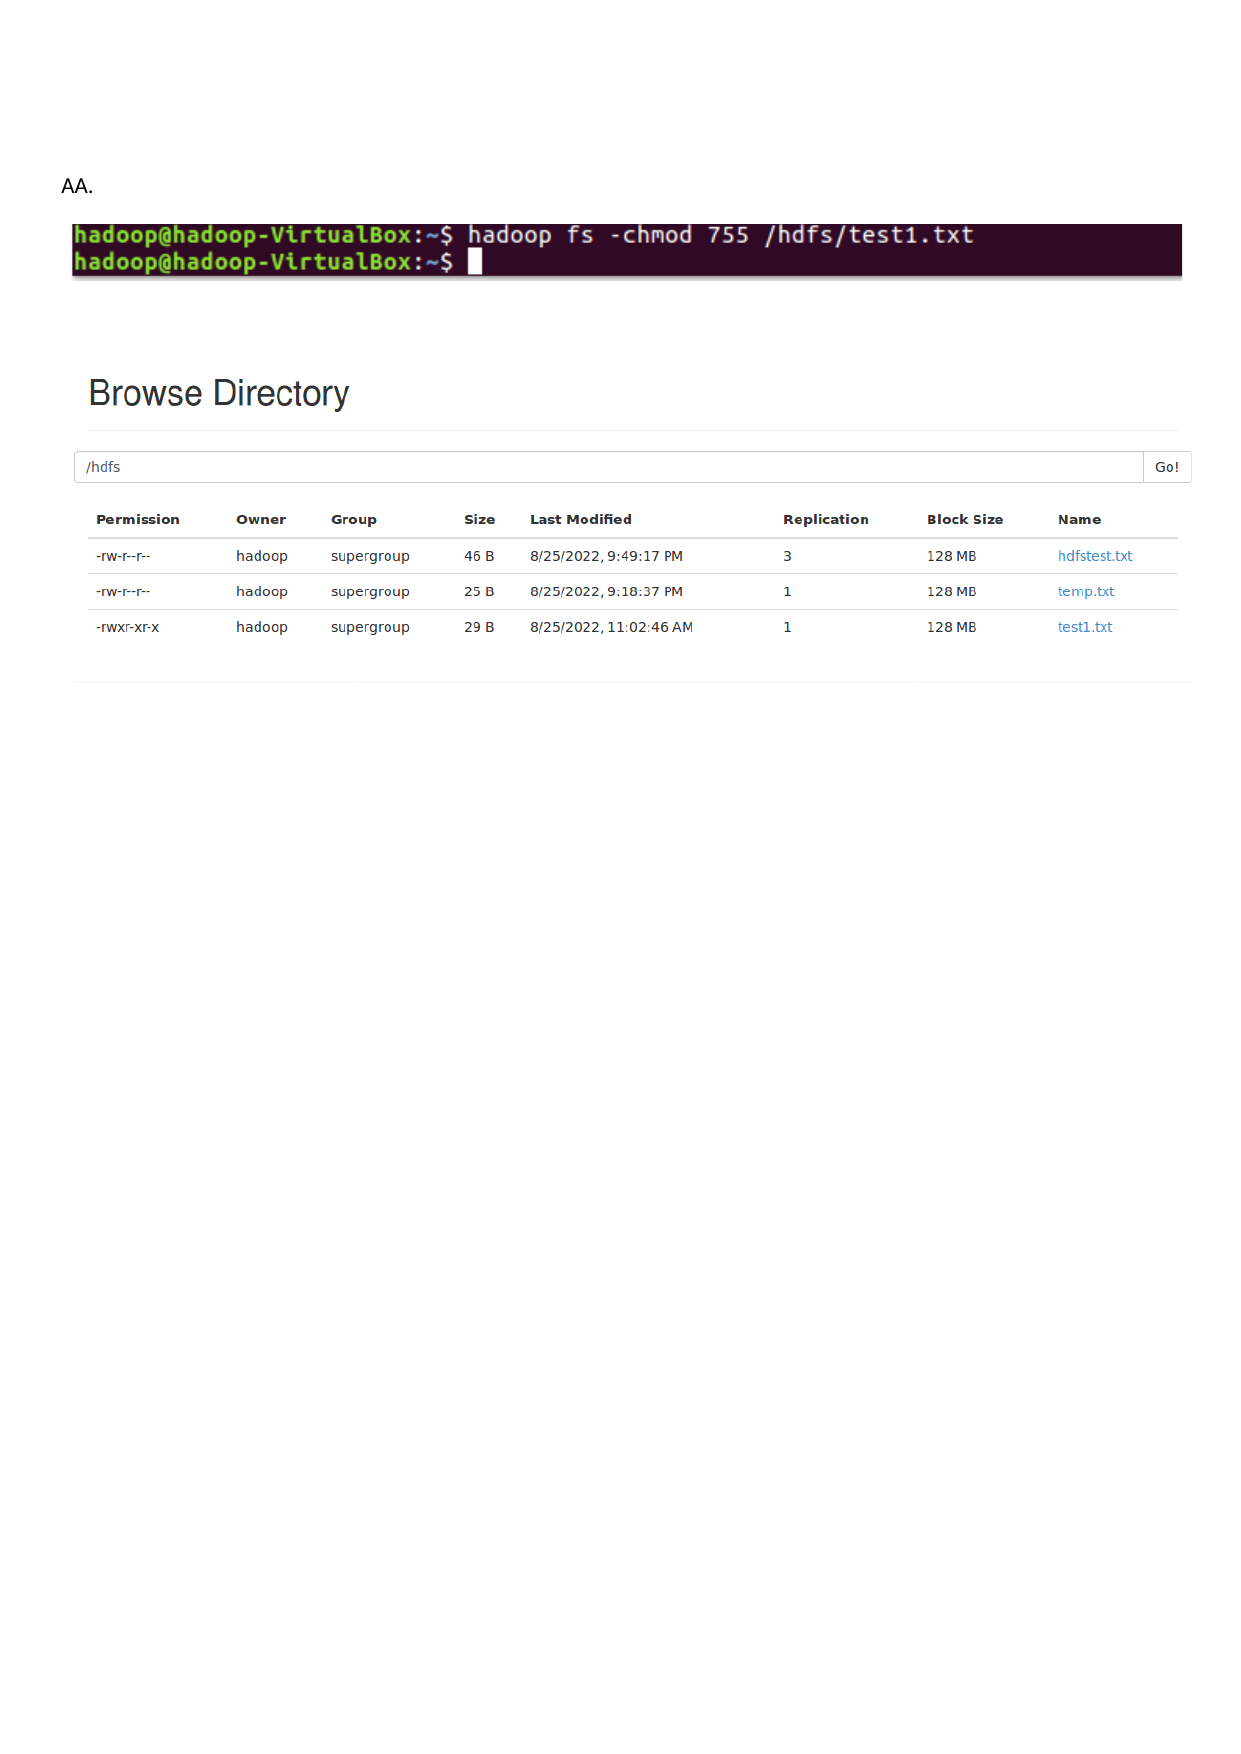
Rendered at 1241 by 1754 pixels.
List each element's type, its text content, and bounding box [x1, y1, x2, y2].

picture [71, 224, 1183, 281]
text AA. [41, 171, 1212, 199]
picture [40, 337, 1213, 683]
